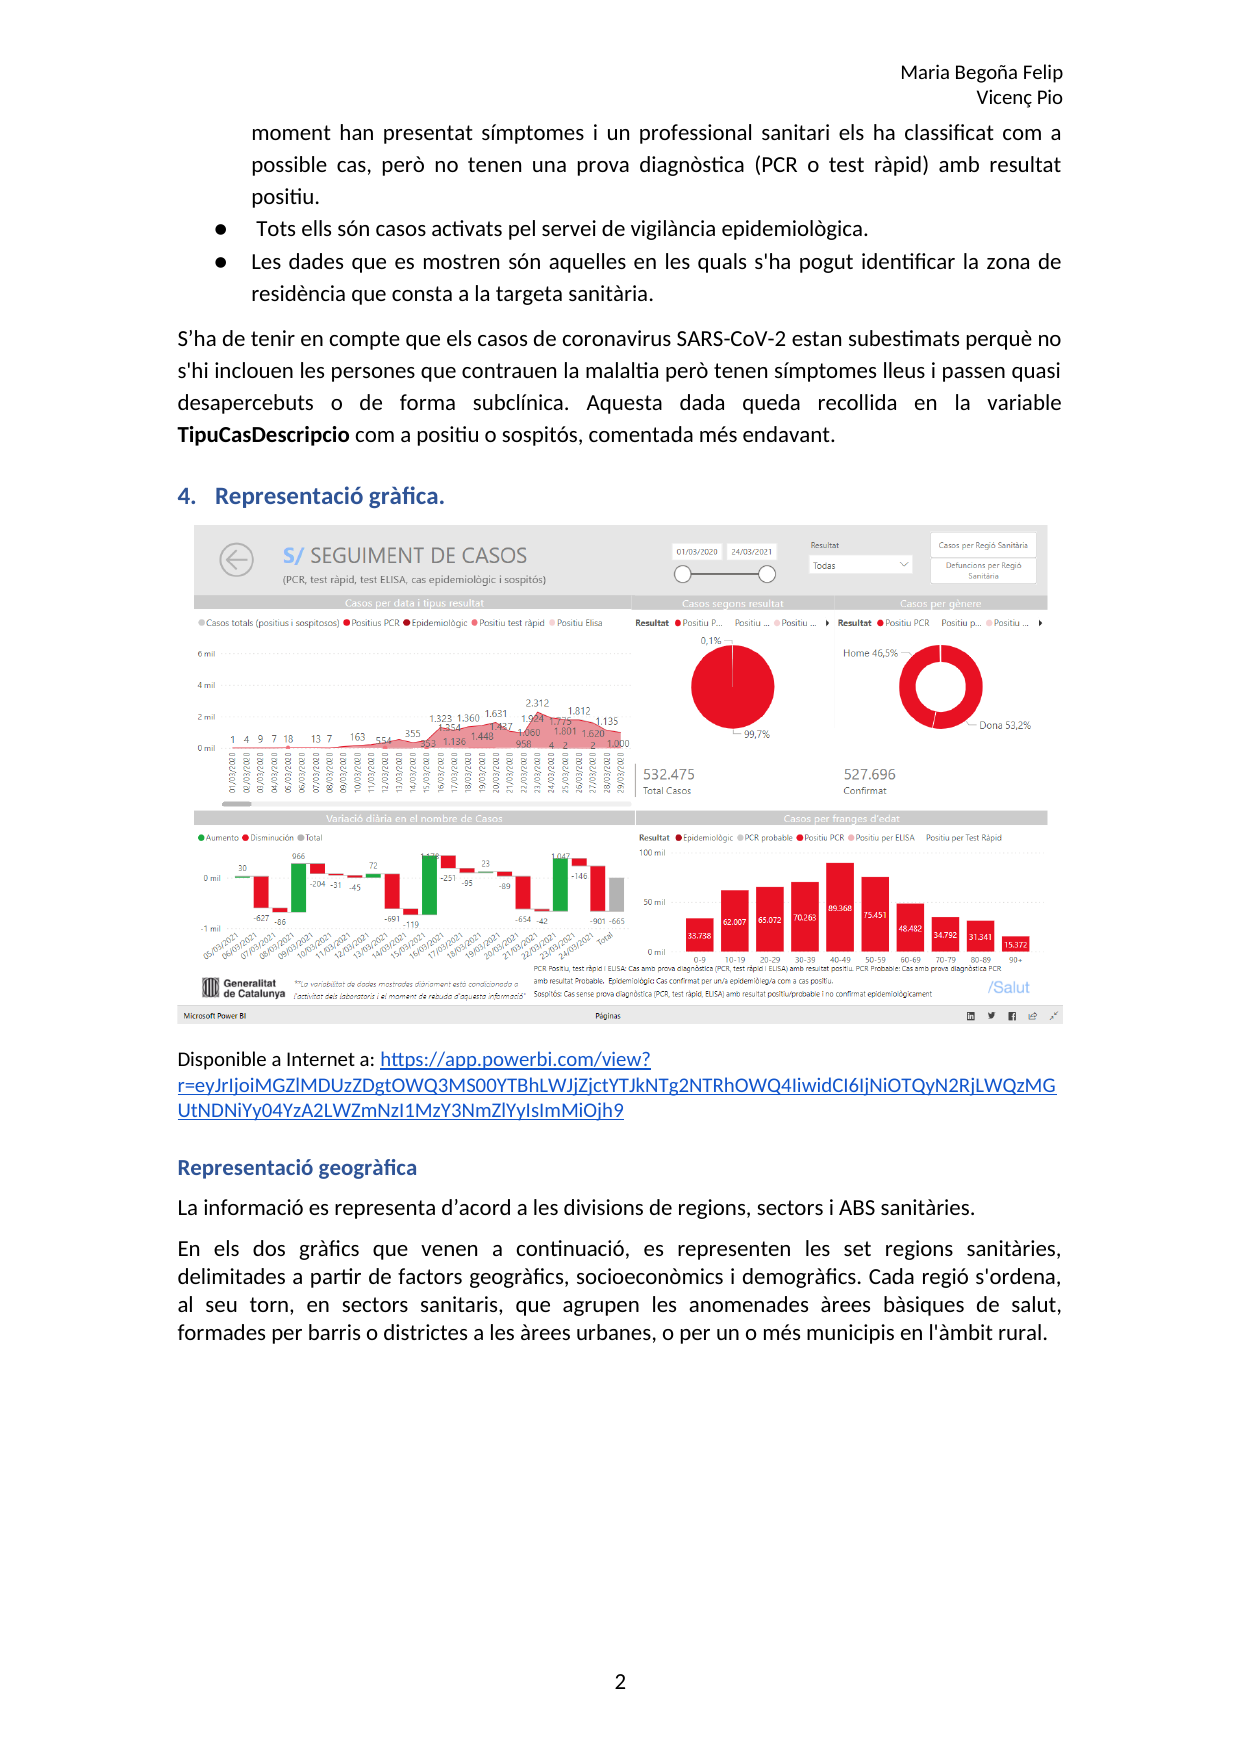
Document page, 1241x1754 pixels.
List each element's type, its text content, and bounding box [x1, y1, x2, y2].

list moment han presentat símptomes i un professional sanitari els ha classificat com a possible cas, però no tenen una prova diagnòstica (PCR o test ràpid) amb resultat positiu. [213, 118, 1063, 210]
list Representació gràfica. [177, 480, 1063, 510]
text Disponible a Internet a: https://app.powerbi.com/view?r=eyJrIjoiMGZlMDUzZDgtOWQ3MS00YTBhLWJjZjctYTJkNTg2NTRhOWQ4IiwidCI6IjNiOTQyN2RjLWQzMGUtNDNiYy04YzA2LWZmNzI1MzY3NmZlYyIsImMiOjh9 [177, 1047, 1063, 1123]
list Tots ells són casos activats pel servei de vigilància epidemiològica. [213, 214, 1063, 243]
text En els dos gràfics que venen a continuació, es representen les set regions sanitàries, delimitades a partir de factors geogràfics, socioeconòmics i demogràfics. Cada regió s'ordena, al seu torn, en sectors sanitaris, que agrupen les anomenades àrees bàsiques de salut, formades per barris o districtes a les àrees urbanes, o per un o més municipis en l'àmbit rural. [177, 1234, 1063, 1346]
picture [177, 525, 1063, 1024]
text La informació es representa d’acord a les divisions de regions, sectors i ABS sanitàries. [177, 1193, 1063, 1222]
text Representació geogràfica [177, 1153, 1063, 1181]
text S’ha de tenir en compte que els casos de coronavirus SARS-CoV-2 estan subestimats perquè no s'hi inclouen les persones que contrauen la malaltia però tenen símptomes lleus i passen quasi desapercebuts o de forma subclínica. Aquesta dada queda recollida en la variable TipuCasDescripcio com a positiu o sospitós, comentada més endavant. [177, 324, 1063, 448]
list Les dades que es mostren són aquelles en les quals s'ha pogut identificar la zona de residència que consta a la targeta sanitària. [213, 247, 1063, 307]
